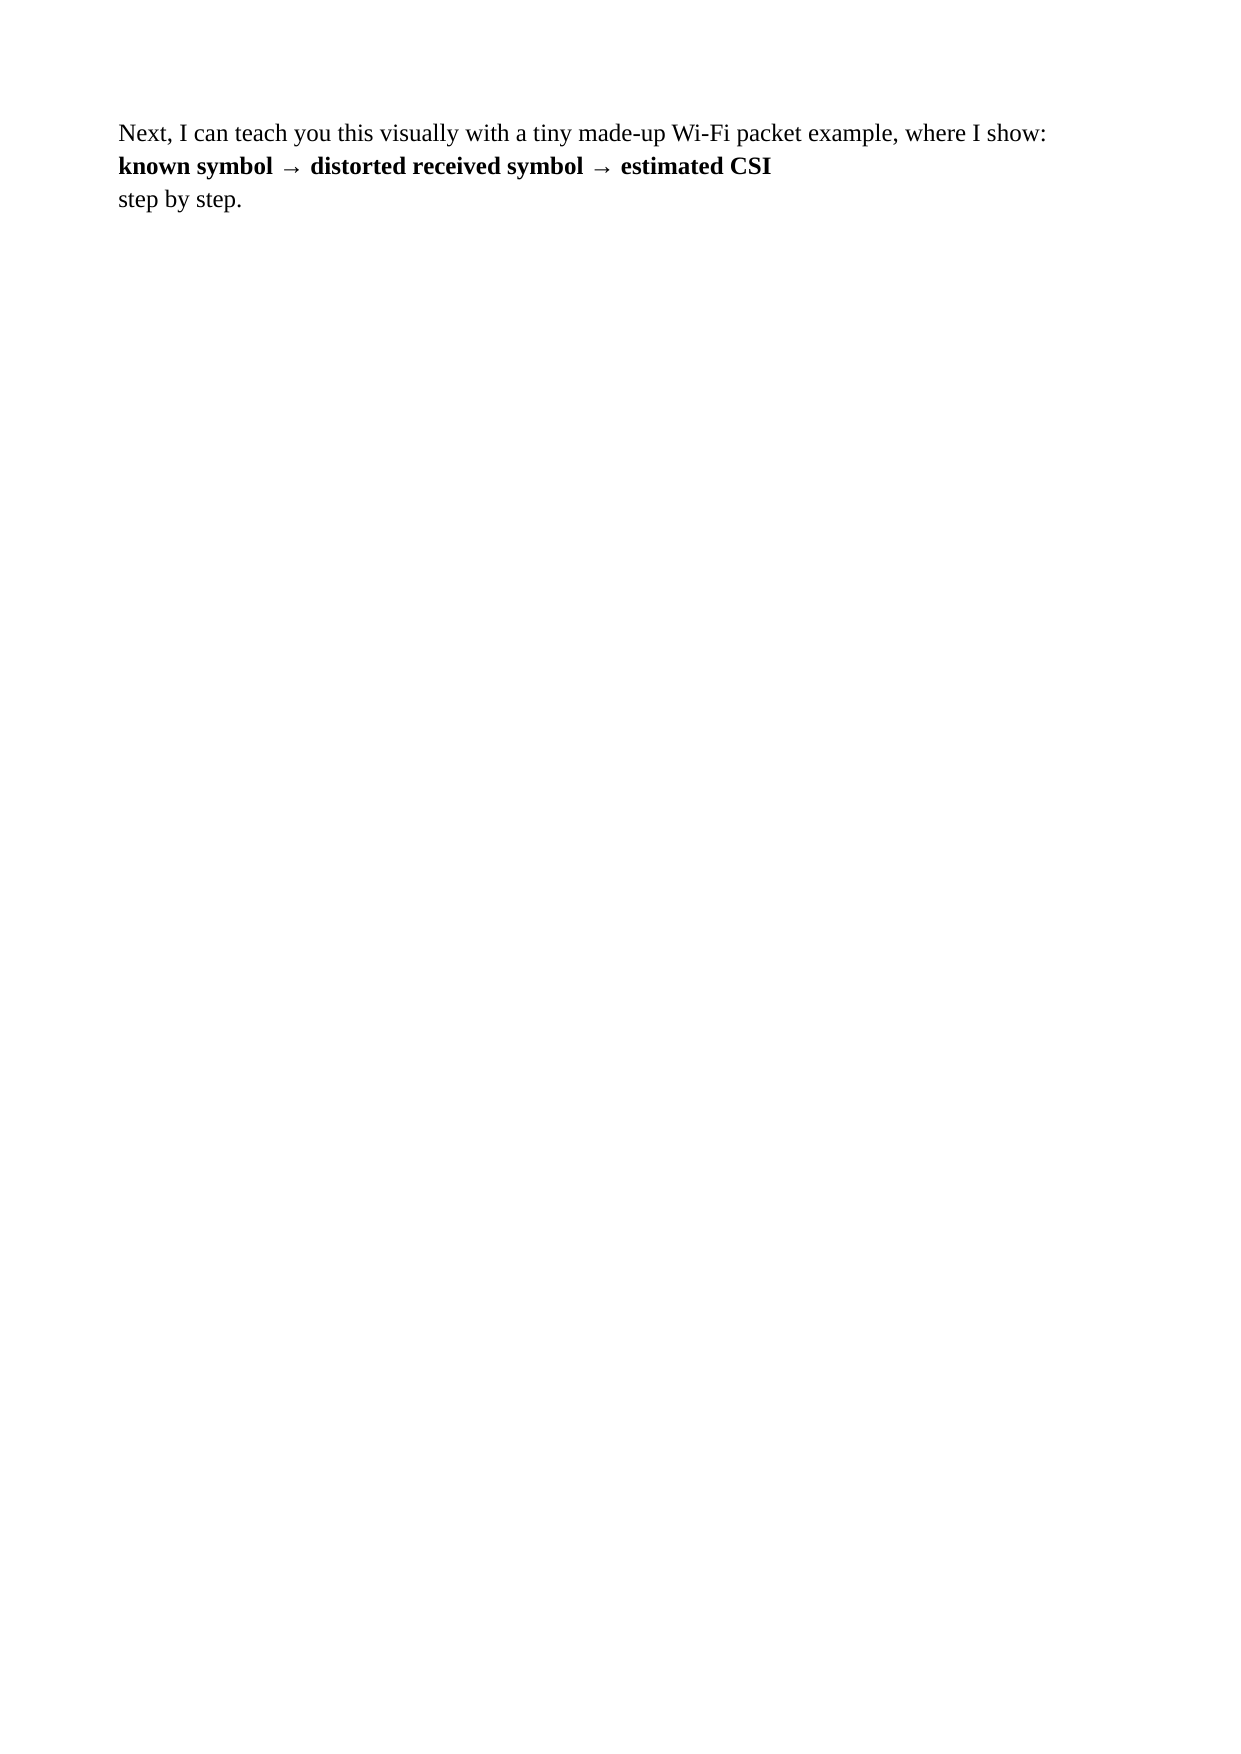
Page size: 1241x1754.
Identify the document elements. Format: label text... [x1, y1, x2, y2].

text Next, I can teach you this visually with a tiny made-up Wi-Fi packet example, where I show: known symbol → distorted received symbol → estimated CSI step by step. [118, 118, 1122, 213]
